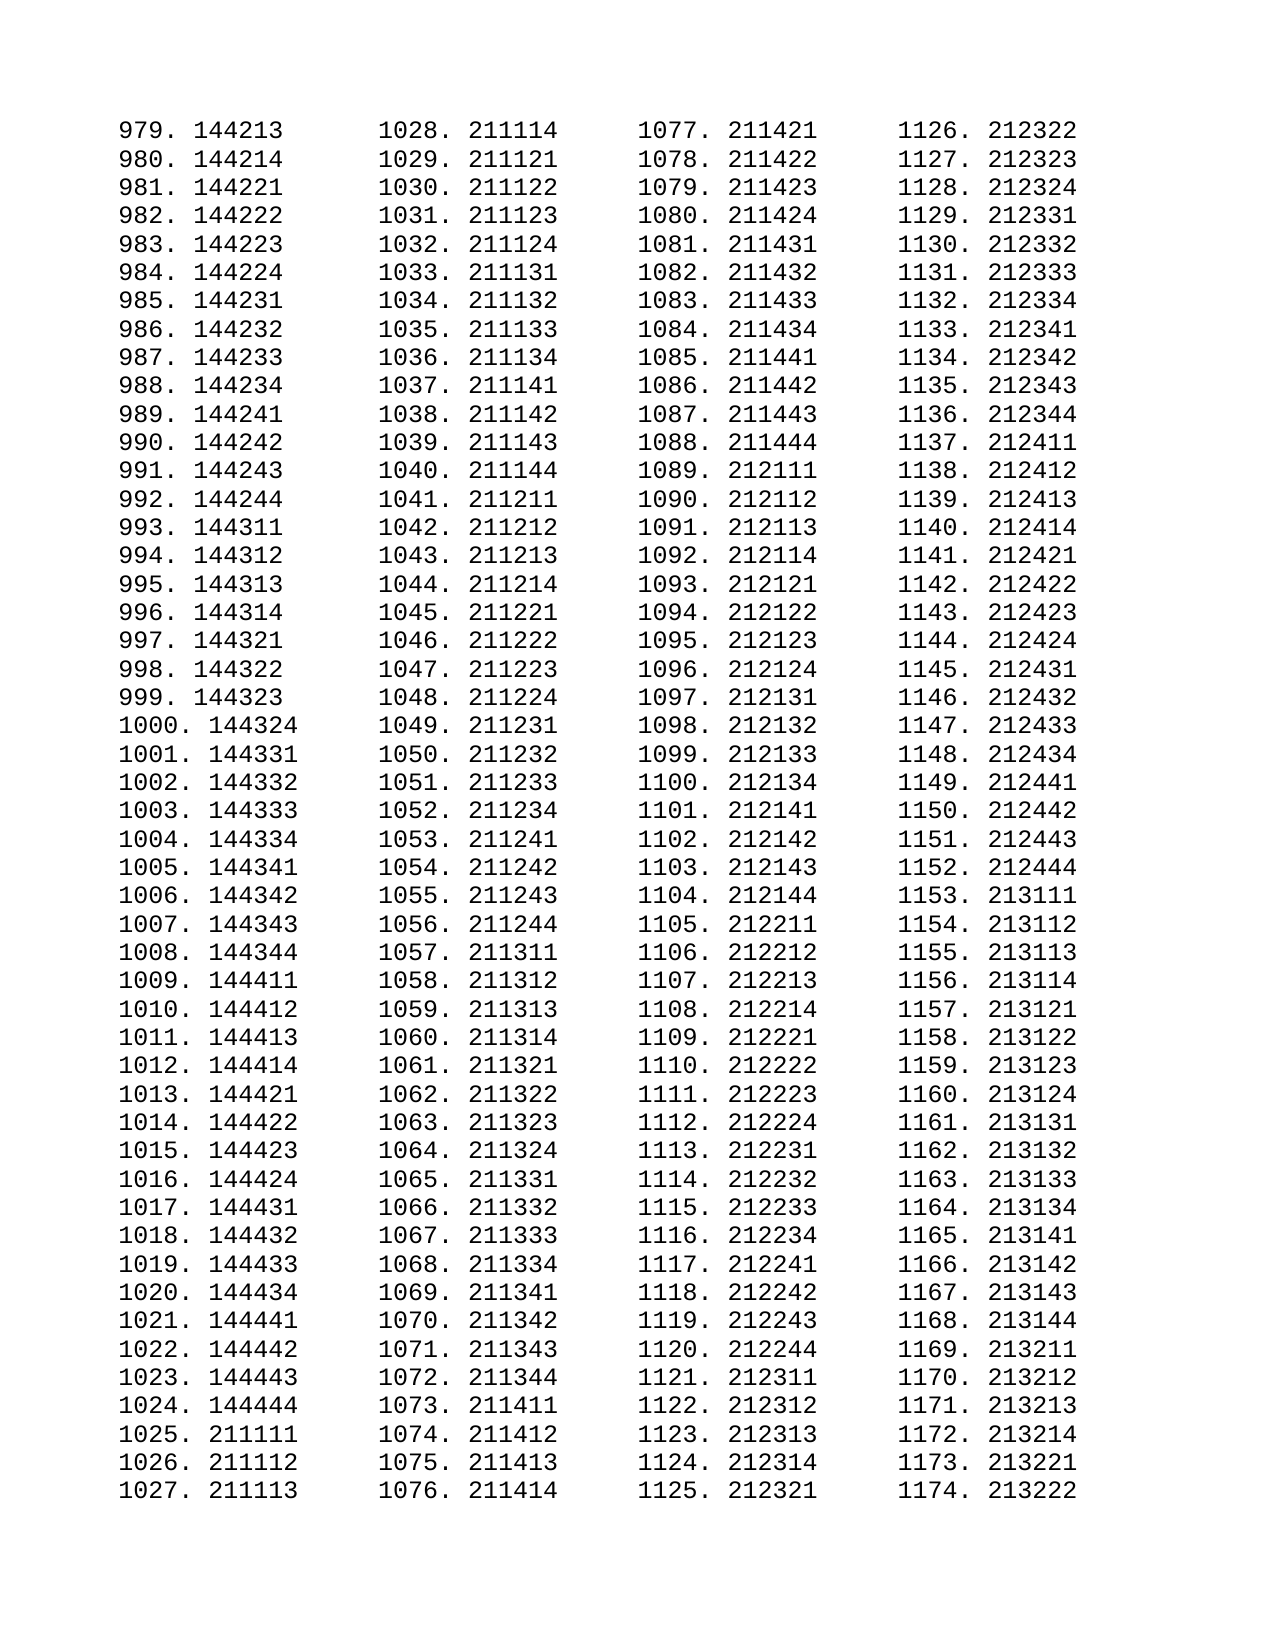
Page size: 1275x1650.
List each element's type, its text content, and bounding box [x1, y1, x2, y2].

text 1117. 212241 [637, 1251, 897, 1280]
text 1002. 144332 [118, 770, 378, 798]
text 1110. 212222 [637, 1053, 897, 1081]
text 1161. 213131 [897, 1110, 1157, 1138]
text 1090. 212112 [637, 486, 897, 515]
text 1149. 212441 [897, 770, 1157, 798]
text 1017. 144431 [118, 1195, 378, 1223]
text 1162. 213132 [897, 1138, 1157, 1166]
text 1063. 211323 [378, 1110, 637, 1138]
text 995. 144313 [118, 571, 378, 600]
text 1141. 212421 [897, 543, 1157, 571]
text 1051. 211233 [378, 770, 637, 798]
text 1040. 211144 [378, 458, 637, 486]
text 996. 144314 [118, 600, 378, 628]
text 1170. 213212 [897, 1365, 1157, 1393]
text 1039. 211143 [378, 430, 637, 458]
text 1054. 211242 [378, 855, 637, 883]
text 1155. 213113 [897, 940, 1157, 968]
text 1008. 144344 [118, 940, 378, 968]
text 1169. 213211 [897, 1336, 1157, 1365]
text 1164. 213134 [897, 1195, 1157, 1223]
text 1014. 144422 [118, 1110, 378, 1138]
text 1160. 213124 [897, 1081, 1157, 1110]
text 1107. 212213 [637, 968, 897, 996]
text 1123. 212313 [637, 1421, 897, 1450]
text 1134. 212342 [897, 345, 1157, 373]
text 1078. 211422 [637, 146, 897, 175]
text 1074. 211412 [378, 1421, 637, 1450]
text 1138. 212412 [897, 458, 1157, 486]
text 1056. 211244 [378, 911, 637, 940]
text 1055. 211243 [378, 883, 637, 911]
text 1125. 212321 [637, 1478, 897, 1506]
text 1131. 212333 [897, 260, 1157, 288]
text 1135. 212343 [897, 373, 1157, 401]
text 1136. 212344 [897, 401, 1157, 430]
text 980. 144214 [118, 146, 378, 175]
text 1115. 212233 [637, 1195, 897, 1223]
text 1157. 213121 [897, 996, 1157, 1025]
text 1129. 212331 [897, 203, 1157, 231]
text 1066. 211332 [378, 1195, 637, 1223]
text 1118. 212242 [637, 1280, 897, 1308]
text 1041. 211211 [378, 486, 637, 515]
text 1158. 213122 [897, 1025, 1157, 1053]
text 1003. 144333 [118, 798, 378, 826]
text 1010. 144412 [118, 996, 378, 1025]
text 1098. 212132 [637, 713, 897, 741]
text 1079. 211423 [637, 175, 897, 203]
text 1097. 212131 [637, 685, 897, 713]
text 1108. 212214 [637, 996, 897, 1025]
text 1133. 212341 [897, 316, 1157, 345]
text 1006. 144342 [118, 883, 378, 911]
text 1073. 211411 [378, 1393, 637, 1421]
text 992. 144244 [118, 486, 378, 515]
text 1101. 212141 [637, 798, 897, 826]
text 1037. 211141 [378, 373, 637, 401]
text 1022. 144442 [118, 1336, 378, 1365]
text 1036. 211134 [378, 345, 637, 373]
text 1084. 211434 [637, 316, 897, 345]
text 998. 144322 [118, 656, 378, 685]
text 987. 144233 [118, 345, 378, 373]
text 1105. 212211 [637, 911, 897, 940]
text 1046. 211222 [378, 628, 637, 656]
text 1033. 211131 [378, 260, 637, 288]
text 1083. 211433 [637, 288, 897, 316]
text 1171. 213213 [897, 1393, 1157, 1421]
text 1116. 212234 [637, 1223, 897, 1251]
text 1100. 212134 [637, 770, 897, 798]
text 1018. 144432 [118, 1223, 378, 1251]
text 1163. 213133 [897, 1166, 1157, 1195]
text 1121. 212311 [637, 1365, 897, 1393]
text 1052. 211234 [378, 798, 637, 826]
text 1165. 213141 [897, 1223, 1157, 1251]
text 984. 144224 [118, 260, 378, 288]
text 1124. 212314 [637, 1450, 897, 1478]
text 1120. 212244 [637, 1336, 897, 1365]
text 1151. 212443 [897, 826, 1157, 855]
text 982. 144222 [118, 203, 378, 231]
text 1166. 213142 [897, 1251, 1157, 1280]
text 1132. 212334 [897, 288, 1157, 316]
text 1173. 213221 [897, 1450, 1157, 1478]
text 1067. 211333 [378, 1223, 637, 1251]
text 1130. 212332 [897, 231, 1157, 260]
text 1148. 212434 [897, 741, 1157, 770]
text 1174. 213222 [897, 1478, 1157, 1506]
text 1064. 211324 [378, 1138, 637, 1166]
text 1047. 211223 [378, 656, 637, 685]
text 1142. 212422 [897, 571, 1157, 600]
text 1089. 212111 [637, 458, 897, 486]
text 1093. 212121 [637, 571, 897, 600]
text 1019. 144433 [118, 1251, 378, 1280]
text 1032. 211124 [378, 231, 637, 260]
text 1128. 212324 [897, 175, 1157, 203]
text 1106. 212212 [637, 940, 897, 968]
text 1112. 212224 [637, 1110, 897, 1138]
text 1000. 144324 [118, 713, 378, 741]
text 1103. 212143 [637, 855, 897, 883]
text 1153. 213111 [897, 883, 1157, 911]
text 1077. 211421 [637, 118, 897, 146]
text 1011. 144413 [118, 1025, 378, 1053]
text 1109. 212221 [637, 1025, 897, 1053]
text 1104. 212144 [637, 883, 897, 911]
text 1122. 212312 [637, 1393, 897, 1421]
text 1001. 144331 [118, 741, 378, 770]
text 1028. 211114 [378, 118, 637, 146]
text 981. 144221 [118, 175, 378, 203]
text 1023. 144443 [118, 1365, 378, 1393]
text 1145. 212431 [897, 656, 1157, 685]
text 1139. 212413 [897, 486, 1157, 515]
text 986. 144232 [118, 316, 378, 345]
text 1143. 212423 [897, 600, 1157, 628]
text 1080. 211424 [637, 203, 897, 231]
text 1021. 144441 [118, 1308, 378, 1336]
text 1119. 212243 [637, 1308, 897, 1336]
text 979. 144213 [118, 118, 378, 146]
text 1071. 211343 [378, 1336, 637, 1365]
text 1126. 212322 [897, 118, 1157, 146]
text 1068. 211334 [378, 1251, 637, 1280]
text 1095. 212123 [637, 628, 897, 656]
text 1167. 213143 [897, 1280, 1157, 1308]
text 1049. 211231 [378, 713, 637, 741]
text 1154. 213112 [897, 911, 1157, 940]
text 1113. 212231 [637, 1138, 897, 1166]
text 988. 144234 [118, 373, 378, 401]
text 1168. 213144 [897, 1308, 1157, 1336]
text 1043. 211213 [378, 543, 637, 571]
text 1085. 211441 [637, 345, 897, 373]
text 983. 144223 [118, 231, 378, 260]
text 994. 144312 [118, 543, 378, 571]
text 1082. 211432 [637, 260, 897, 288]
text 1057. 211311 [378, 940, 637, 968]
text 1065. 211331 [378, 1166, 637, 1195]
text 1058. 211312 [378, 968, 637, 996]
text 1027. 211113 [118, 1478, 378, 1506]
text 1038. 211142 [378, 401, 637, 430]
text 1013. 144421 [118, 1081, 378, 1110]
text 1150. 212442 [897, 798, 1157, 826]
text 1009. 144411 [118, 968, 378, 996]
text 1020. 144434 [118, 1280, 378, 1308]
text 1029. 211121 [378, 146, 637, 175]
text 1045. 211221 [378, 600, 637, 628]
text 1094. 212122 [637, 600, 897, 628]
text 1035. 211133 [378, 316, 637, 345]
text 1127. 212323 [897, 146, 1157, 175]
text 1070. 211342 [378, 1308, 637, 1336]
text 1075. 211413 [378, 1450, 637, 1478]
text 997. 144321 [118, 628, 378, 656]
text 1062. 211322 [378, 1081, 637, 1110]
text 1012. 144414 [118, 1053, 378, 1081]
text 1050. 211232 [378, 741, 637, 770]
text 989. 144241 [118, 401, 378, 430]
text 1030. 211122 [378, 175, 637, 203]
text 1156. 213114 [897, 968, 1157, 996]
text 1015. 144423 [118, 1138, 378, 1166]
text 1146. 212432 [897, 685, 1157, 713]
text 1102. 212142 [637, 826, 897, 855]
text 1053. 211241 [378, 826, 637, 855]
text 985. 144231 [118, 288, 378, 316]
text 1096. 212124 [637, 656, 897, 685]
text 1111. 212223 [637, 1081, 897, 1110]
text 1091. 212113 [637, 515, 897, 543]
text 1059. 211313 [378, 996, 637, 1025]
text 1140. 212414 [897, 515, 1157, 543]
text 1114. 212232 [637, 1166, 897, 1195]
text 1072. 211344 [378, 1365, 637, 1393]
text 993. 144311 [118, 515, 378, 543]
text 1081. 211431 [637, 231, 897, 260]
text 1005. 144341 [118, 855, 378, 883]
text 1147. 212433 [897, 713, 1157, 741]
text 1092. 212114 [637, 543, 897, 571]
text 1086. 211442 [637, 373, 897, 401]
text 1048. 211224 [378, 685, 637, 713]
text 1137. 212411 [897, 430, 1157, 458]
text 1069. 211341 [378, 1280, 637, 1308]
text 1172. 213214 [897, 1421, 1157, 1450]
text 1034. 211132 [378, 288, 637, 316]
text 1152. 212444 [897, 855, 1157, 883]
text 1025. 211111 [118, 1421, 378, 1450]
text 1087. 211443 [637, 401, 897, 430]
text 1007. 144343 [118, 911, 378, 940]
text 991. 144243 [118, 458, 378, 486]
text 990. 144242 [118, 430, 378, 458]
text 1099. 212133 [637, 741, 897, 770]
text 1016. 144424 [118, 1166, 378, 1195]
text 1144. 212424 [897, 628, 1157, 656]
text 1044. 211214 [378, 571, 637, 600]
text 1061. 211321 [378, 1053, 637, 1081]
text 1042. 211212 [378, 515, 637, 543]
text 1088. 211444 [637, 430, 897, 458]
text 1060. 211314 [378, 1025, 637, 1053]
text 1026. 211112 [118, 1450, 378, 1478]
text 1159. 213123 [897, 1053, 1157, 1081]
text 1031. 211123 [378, 203, 637, 231]
text 1076. 211414 [378, 1478, 637, 1506]
text 1024. 144444 [118, 1393, 378, 1421]
text 999. 144323 [118, 685, 378, 713]
text 1004. 144334 [118, 826, 378, 855]
